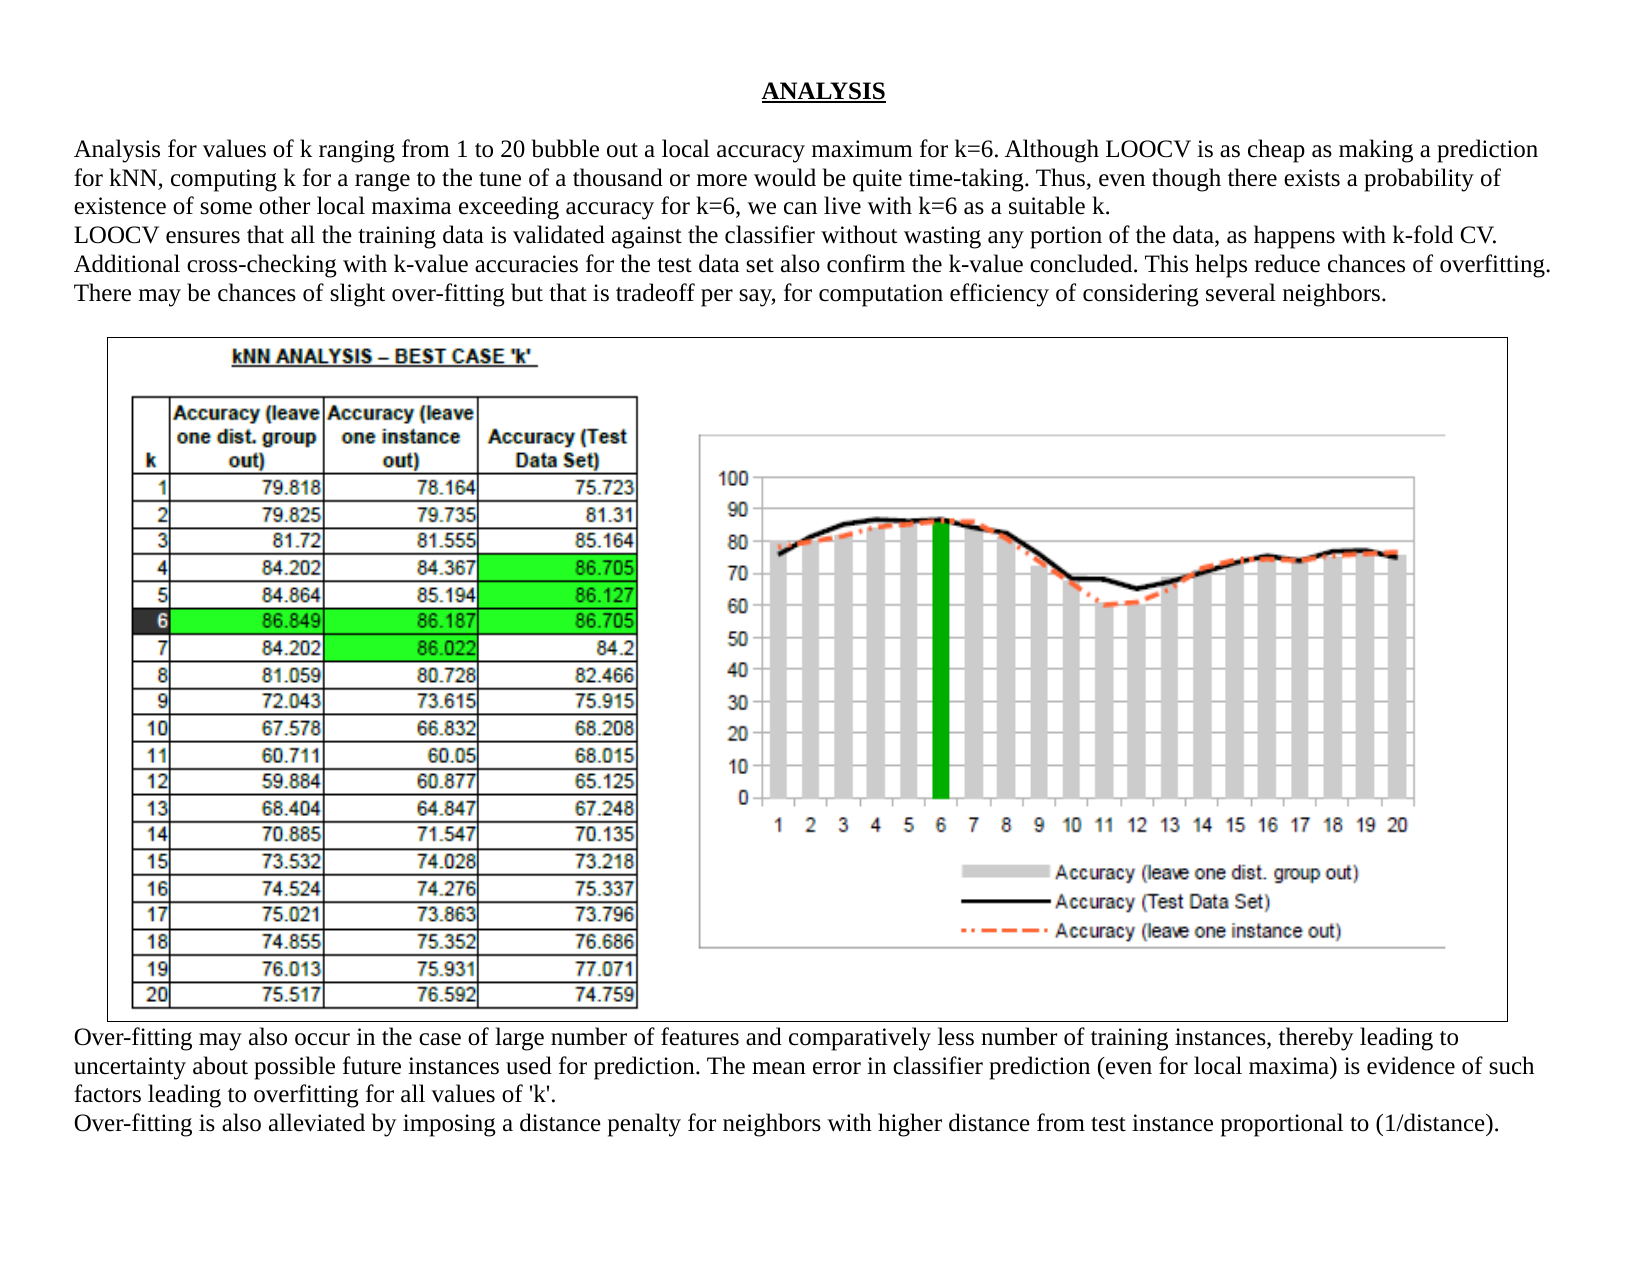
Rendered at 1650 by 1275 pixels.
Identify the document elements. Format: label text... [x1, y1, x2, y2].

text Over-fitting may also occur in the case of large number of features and comparatively less number of training instances, thereby leading to uncertainty about possible future instances used for prediction. The mean error in classifier prediction (even for local maxima) is evidence of such factors leading to overfitting for all values of 'k'. [73, 335, 1573, 1108]
text LOOCV ensures that all the training data is validated against the classifier without wasting any portion of the data, as happens with k-fold CV. Additional cross-checking with k-value accuracies for the test data set also confirm the k-value concluded. This helps reduce chances of overfitting. There may be chances of slight over-fitting but that is tradeoff per say, for computation efficiency of considering several neighbors. [73, 220, 1573, 306]
text Analysis for values of k ranging from 1 to 20 bubble out a local accuracy maximum for k=6. Although LOOCV is as cheap as making a prediction for kNN, computing k for a range to the tune of a thousand or more would be quite time-taking. Thus, even though there exists a probability of existence of some other local maxima exceeding accuracy for k=6, we can live with k=6 as a suitable k. [73, 134, 1573, 220]
text ANALYSIS [73, 76, 1573, 105]
text Over-fitting is also alleviated by imposing a distance penalty for neighbors with higher distance from test instance proportional to (1/distance). [73, 1108, 1573, 1137]
